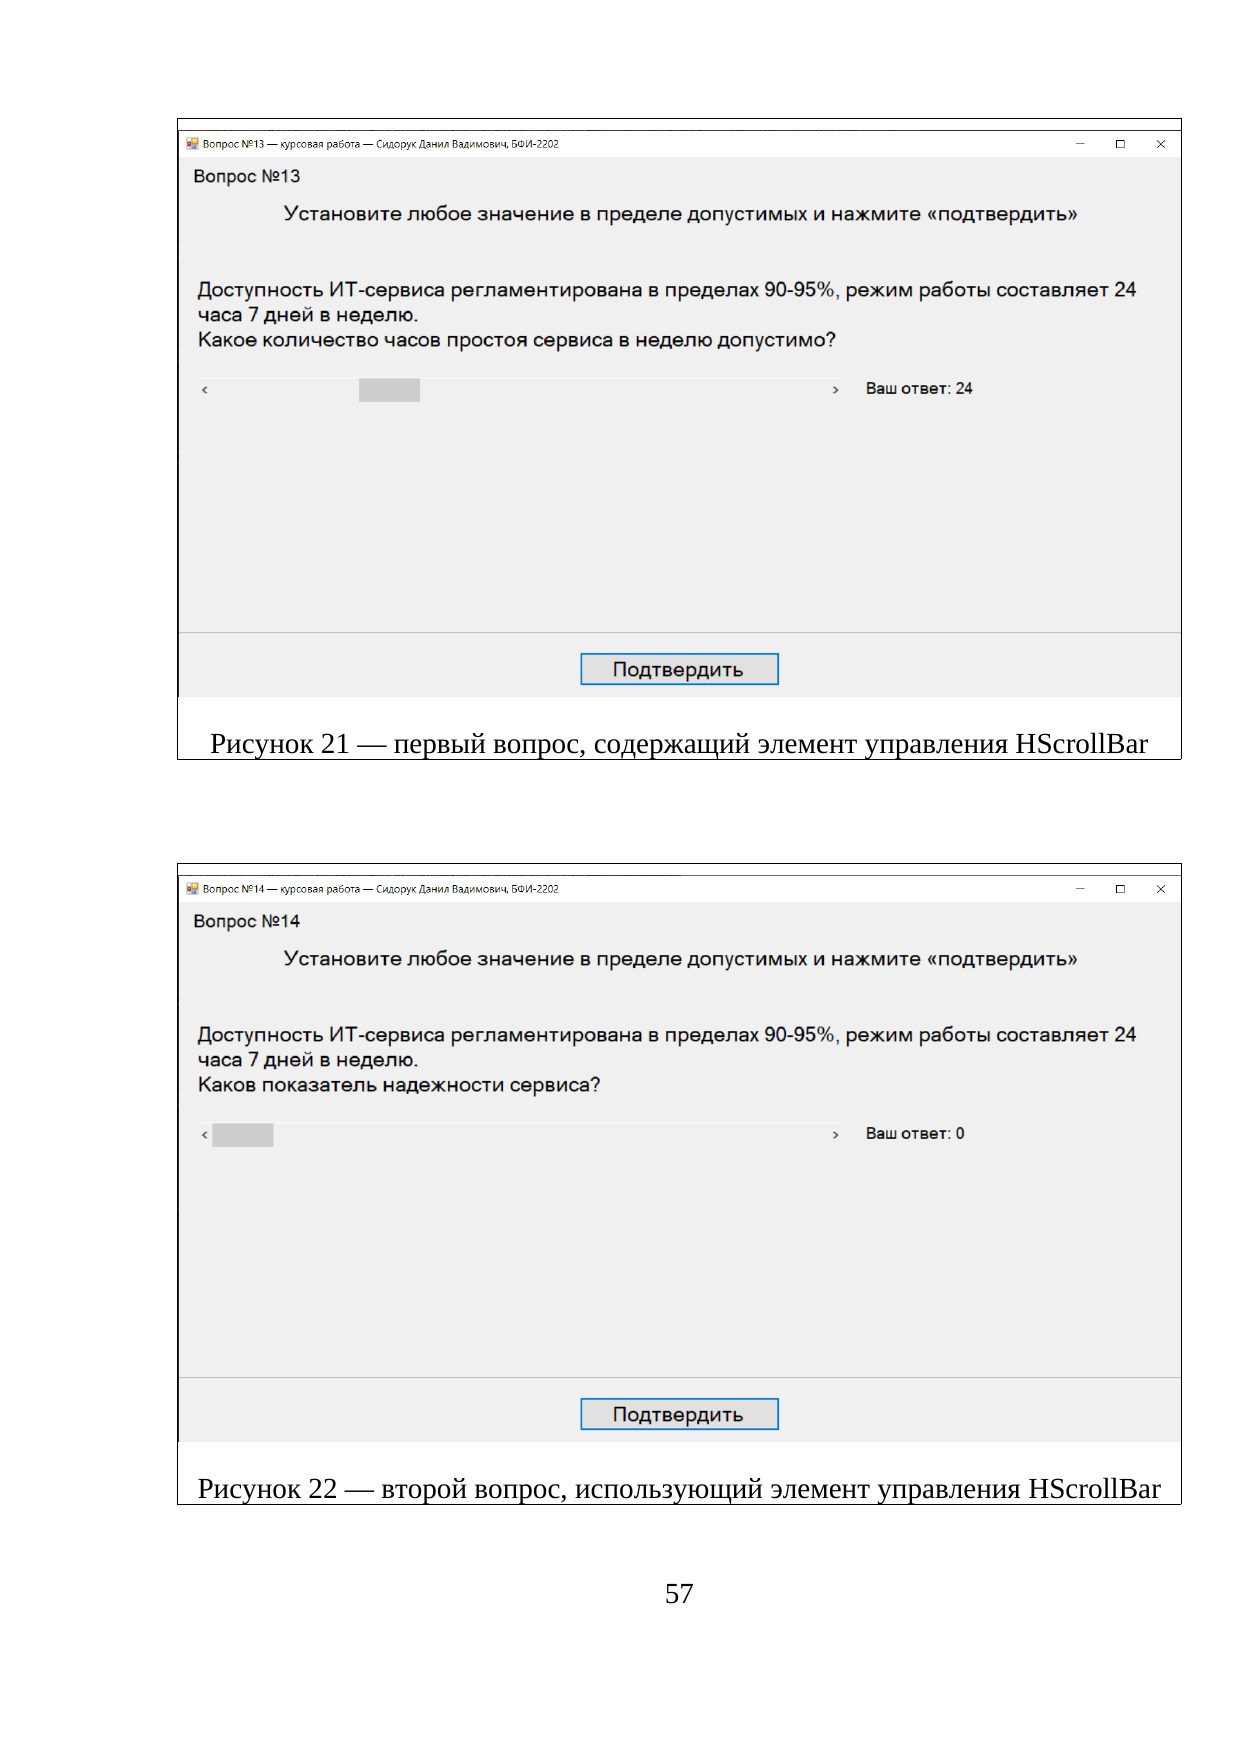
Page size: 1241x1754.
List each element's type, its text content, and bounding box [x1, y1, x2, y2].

text Рисунок 21 — первый вопрос, содержащий элемент управления HScrollBar [178, 726, 1181, 759]
picture [178, 130, 1181, 697]
picture [178, 875, 1181, 1442]
text Рисунок 22 — второй вопрос, использующий элемент управления HScrollBar [178, 1471, 1181, 1504]
